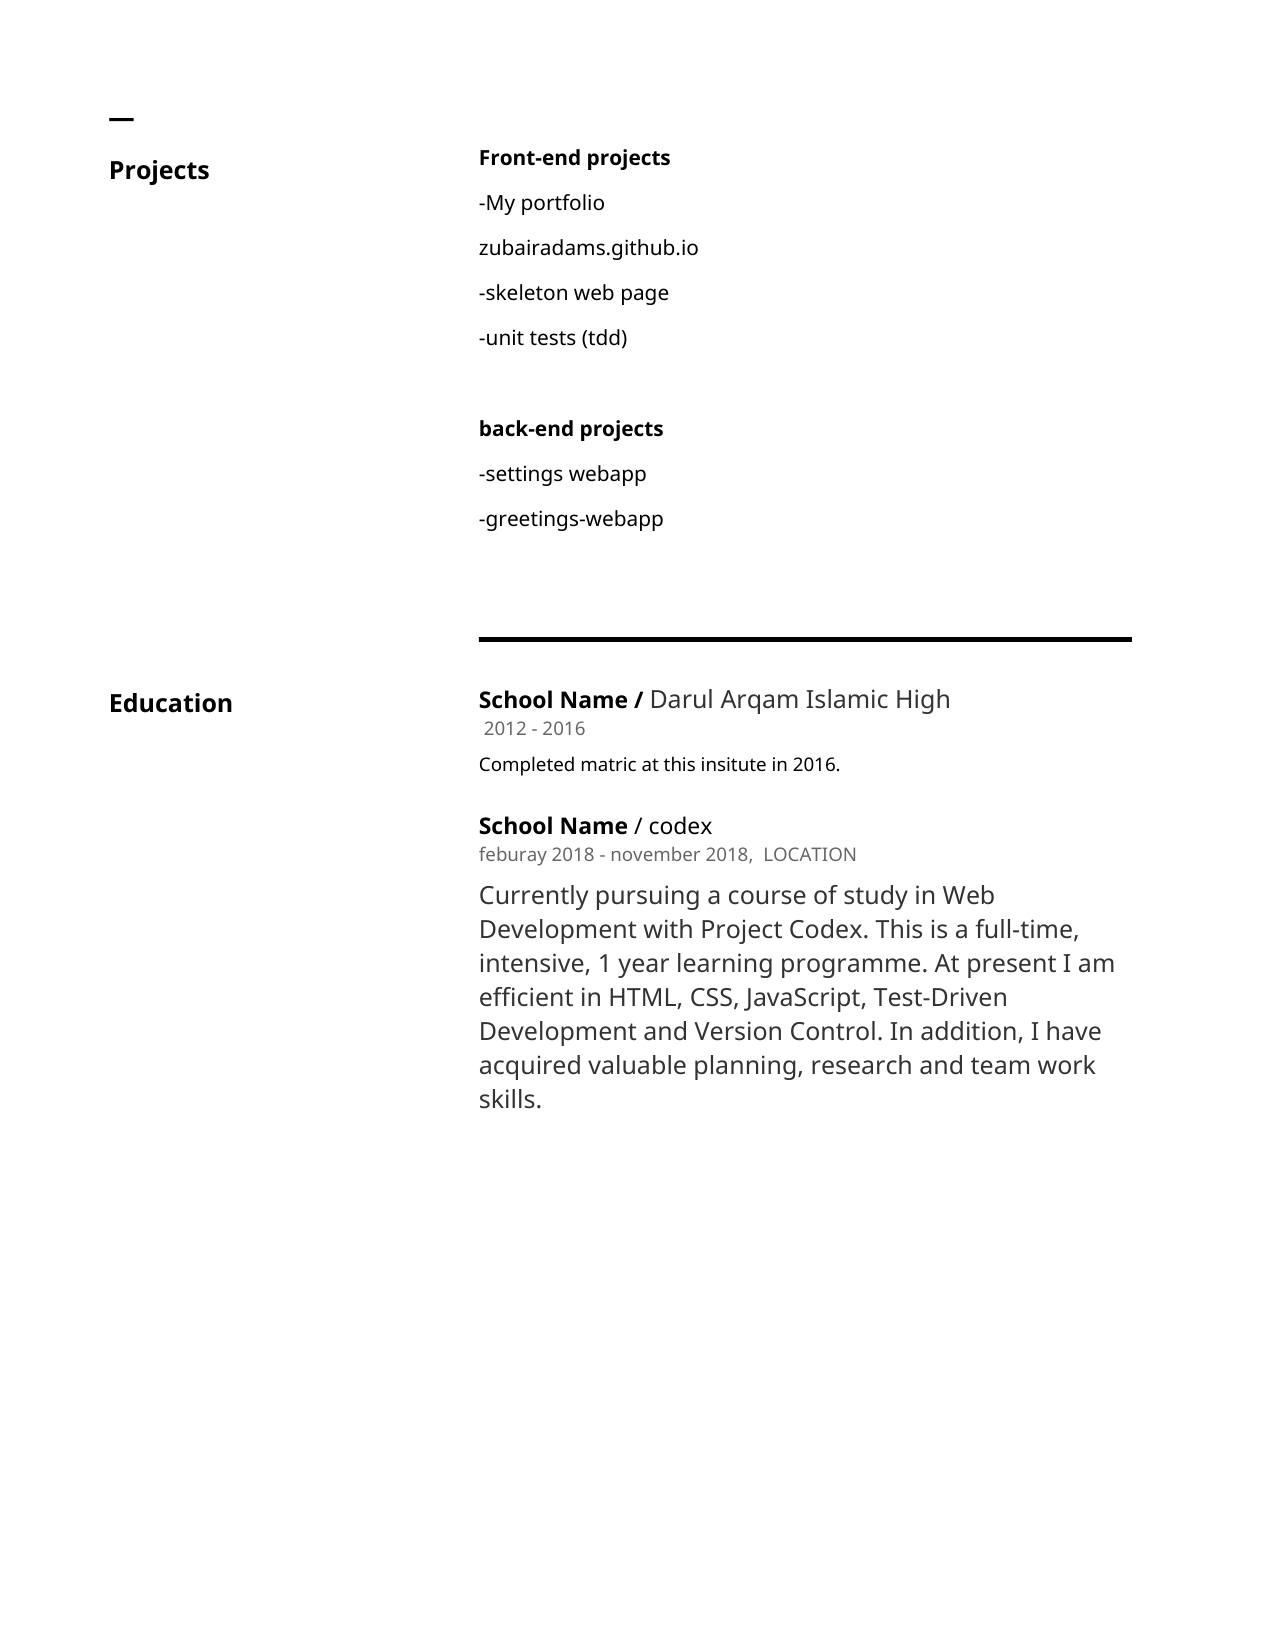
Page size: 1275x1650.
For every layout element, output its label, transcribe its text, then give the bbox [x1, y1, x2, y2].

table_cell School Name / Darul Arqam Islamic High 2012 - 2016 Completed matric at this insitute in 2016. School Name / codex feburay 2018 - november 2018, LOCATION Currently pursuing a course of study in Web Development with Project Codex. This is a full-time, intensive, 1 year learning programme. At present I am efficient in HTML, CSS, JavaScript, Test-Driven Development and Version Control. In addition, I have acquired valuable planning, research and team work skills. [468, 627, 1151, 1126]
table_cell [468, 1126, 1151, 1181]
table_cell [101, 1126, 468, 1181]
table_cell ㅡ Projects [101, 75, 468, 627]
table_cell Front-end projects -My portfolio zubairadams.github.io -skeleton web page -unit tests (tdd) back-end projects -settings webapp -greetings-webapp [468, 75, 1151, 627]
picture [478, 637, 1132, 642]
table_cell Education [101, 627, 468, 1126]
